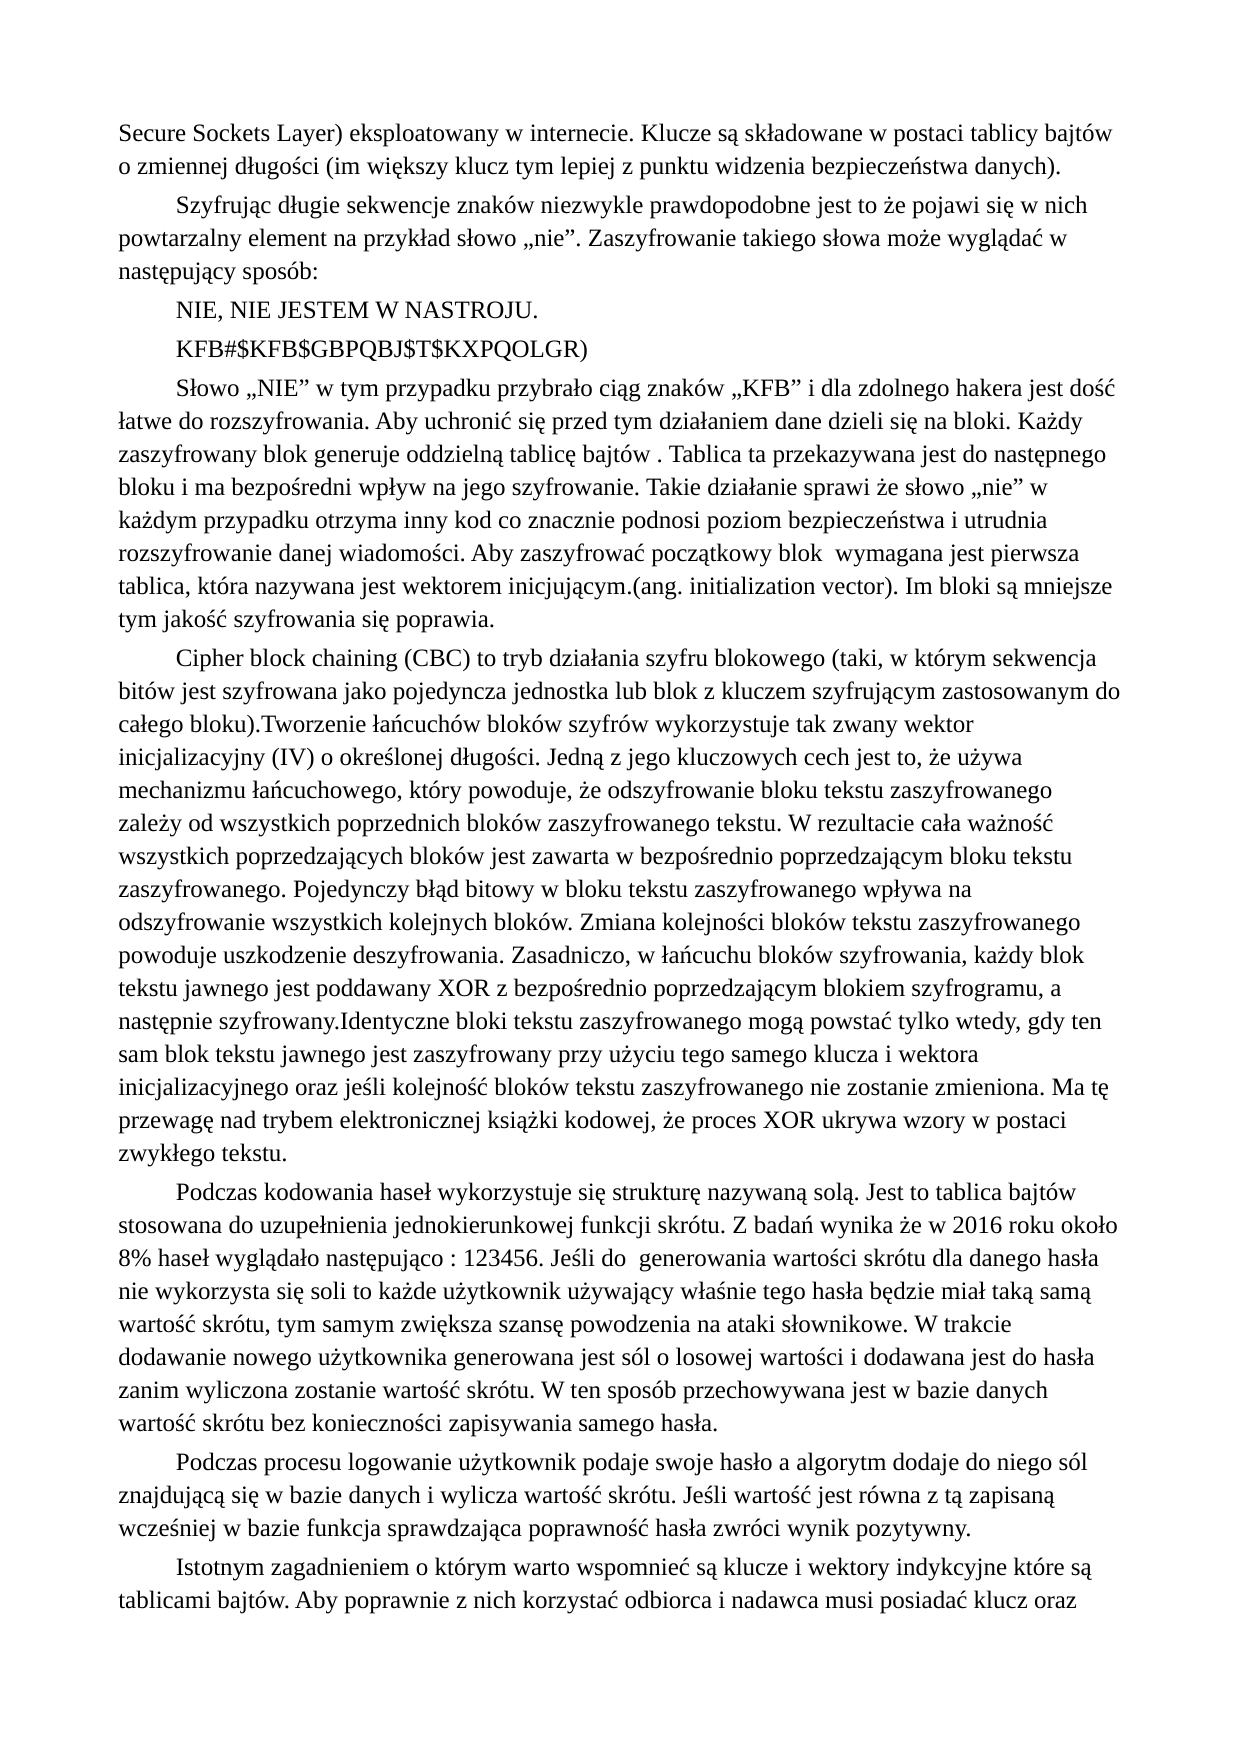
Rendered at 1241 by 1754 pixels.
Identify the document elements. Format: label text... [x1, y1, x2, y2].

text NIE, NIE JESTEM W NASTROJU. [118, 295, 1122, 324]
text KFB#$KFB$GBPQBJ$T$KXPQOLGR) [118, 334, 1122, 363]
text Szyfrując długie sekwencje znaków niezwykle prawdopodobne jest to że pojawi się w nich powtarzalny element na przykład słowo „nie”. Zaszyfrowanie takiego słowa może wyglądać w następujący sposób: [118, 190, 1122, 285]
text Podczas procesu logowanie użytkownik podaje swoje hasło a algorytm dodaje do niego sól znajdującą się w bazie danych i wylicza wartość skrótu. Jeśli wartość jest równa z tą zapisaną wcześniej w bazie funkcja sprawdzająca poprawność hasła zwróci wynik pozytywny. [118, 1447, 1122, 1542]
text Cipher block chaining (CBC) to tryb działania szyfru blokowego (taki, w którym sekwencja bitów jest szyfrowana jako pojedyncza jednostka lub blok z kluczem szyfrującym zastosowanym do całego bloku).Tworzenie łańcuchów bloków szyfrów wykorzystuje tak zwany wektor inicjalizacyjny (IV) o określonej długości. Jedną z jego kluczowych cech jest to, że używa mechanizmu łańcuchowego, który powoduje, że odszyfrowanie bloku tekstu zaszyfrowanego zależy od wszystkich poprzednich bloków zaszyfrowanego tekstu. W rezultacie cała ważność wszystkich poprzedzających bloków jest zawarta w bezpośrednio poprzedzającym bloku tekstu zaszyfrowanego. Pojedynczy błąd bitowy w bloku tekstu zaszyfrowanego wpływa na odszyfrowanie wszystkich kolejnych bloków. Zmiana kolejności bloków tekstu zaszyfrowanego powoduje uszkodzenie deszyfrowania. Zasadniczo, w łańcuchu bloków szyfrowania, każdy blok tekstu jawnego jest poddawany XOR z bezpośrednio poprzedzającym blokiem szyfrogramu, a następnie szyfrowany.Identyczne bloki tekstu zaszyfrowanego mogą powstać tylko wtedy, gdy ten sam blok tekstu jawnego jest zaszyfrowany przy użyciu tego samego klucza i wektora inicjalizacyjnego oraz jeśli kolejność bloków tekstu zaszyfrowanego nie zostanie zmieniona. Ma tę przewagę nad trybem elektronicznej książki kodowej, że proces XOR ukrywa wzory w postaci zwykłego tekstu. [118, 643, 1122, 1167]
text Secure Sockets Layer) eksploatowany w internecie. Klucze są składowane w postaci tablicy bajtów o zmiennej długości (im większy klucz tym lepiej z punktu widzenia bezpieczeństwa danych). [118, 118, 1122, 180]
text Istotnym zagadnieniem o którym warto wspomnieć są klucze i wektory indykcyjne które są tablicami bajtów. Aby poprawnie z nich korzystać odbiorca i nadawca musi posiadać klucz oraz [118, 1552, 1122, 1614]
text Słowo „NIE” w tym przypadku przybrało ciąg znaków „KFB” i dla zdolnego hakera jest dość łatwe do rozszyfrowania. Aby uchronić się przed tym działaniem dane dzieli się na bloki. Każdy zaszyfrowany blok generuje oddzielną tablicę bajtów . Tablica ta przekazywana jest do następnego bloku i ma bezpośredni wpływ na jego szyfrowanie. Takie działanie sprawi że słowo „nie” w każdym przypadku otrzyma inny kod co znacznie podnosi poziom bezpieczeństwa i utrudnia rozszyfrowanie danej wiadomości. Aby zaszyfrować początkowy blok wymagana jest pierwsza tablica, która nazywana jest wektorem inicjującym.(ang. initialization vector). Im bloki są mniejsze tym jakość szyfrowania się poprawia. [118, 373, 1122, 633]
text Podczas kodowania haseł wykorzystuje się strukturę nazywaną solą. Jest to tablica bajtów stosowana do uzupełnienia jednokierunkowej funkcji skrótu. Z badań wynika że w 2016 roku około 8% haseł wyglądało następująco : 123456. Jeśli do generowania wartości skrótu dla danego hasła nie wykorzysta się soli to każde użytkownik używający właśnie tego hasła będzie miał taką samą wartość skrótu, tym samym zwiększa szansę powodzenia na ataki słownikowe. W trakcie dodawanie nowego użytkownika generowana jest sól o losowej wartości i dodawana jest do hasła zanim wyliczona zostanie wartość skrótu. W ten sposób przechowywana jest w bazie danych wartość skrótu bez konieczności zapisywania samego hasła. [118, 1177, 1122, 1437]
